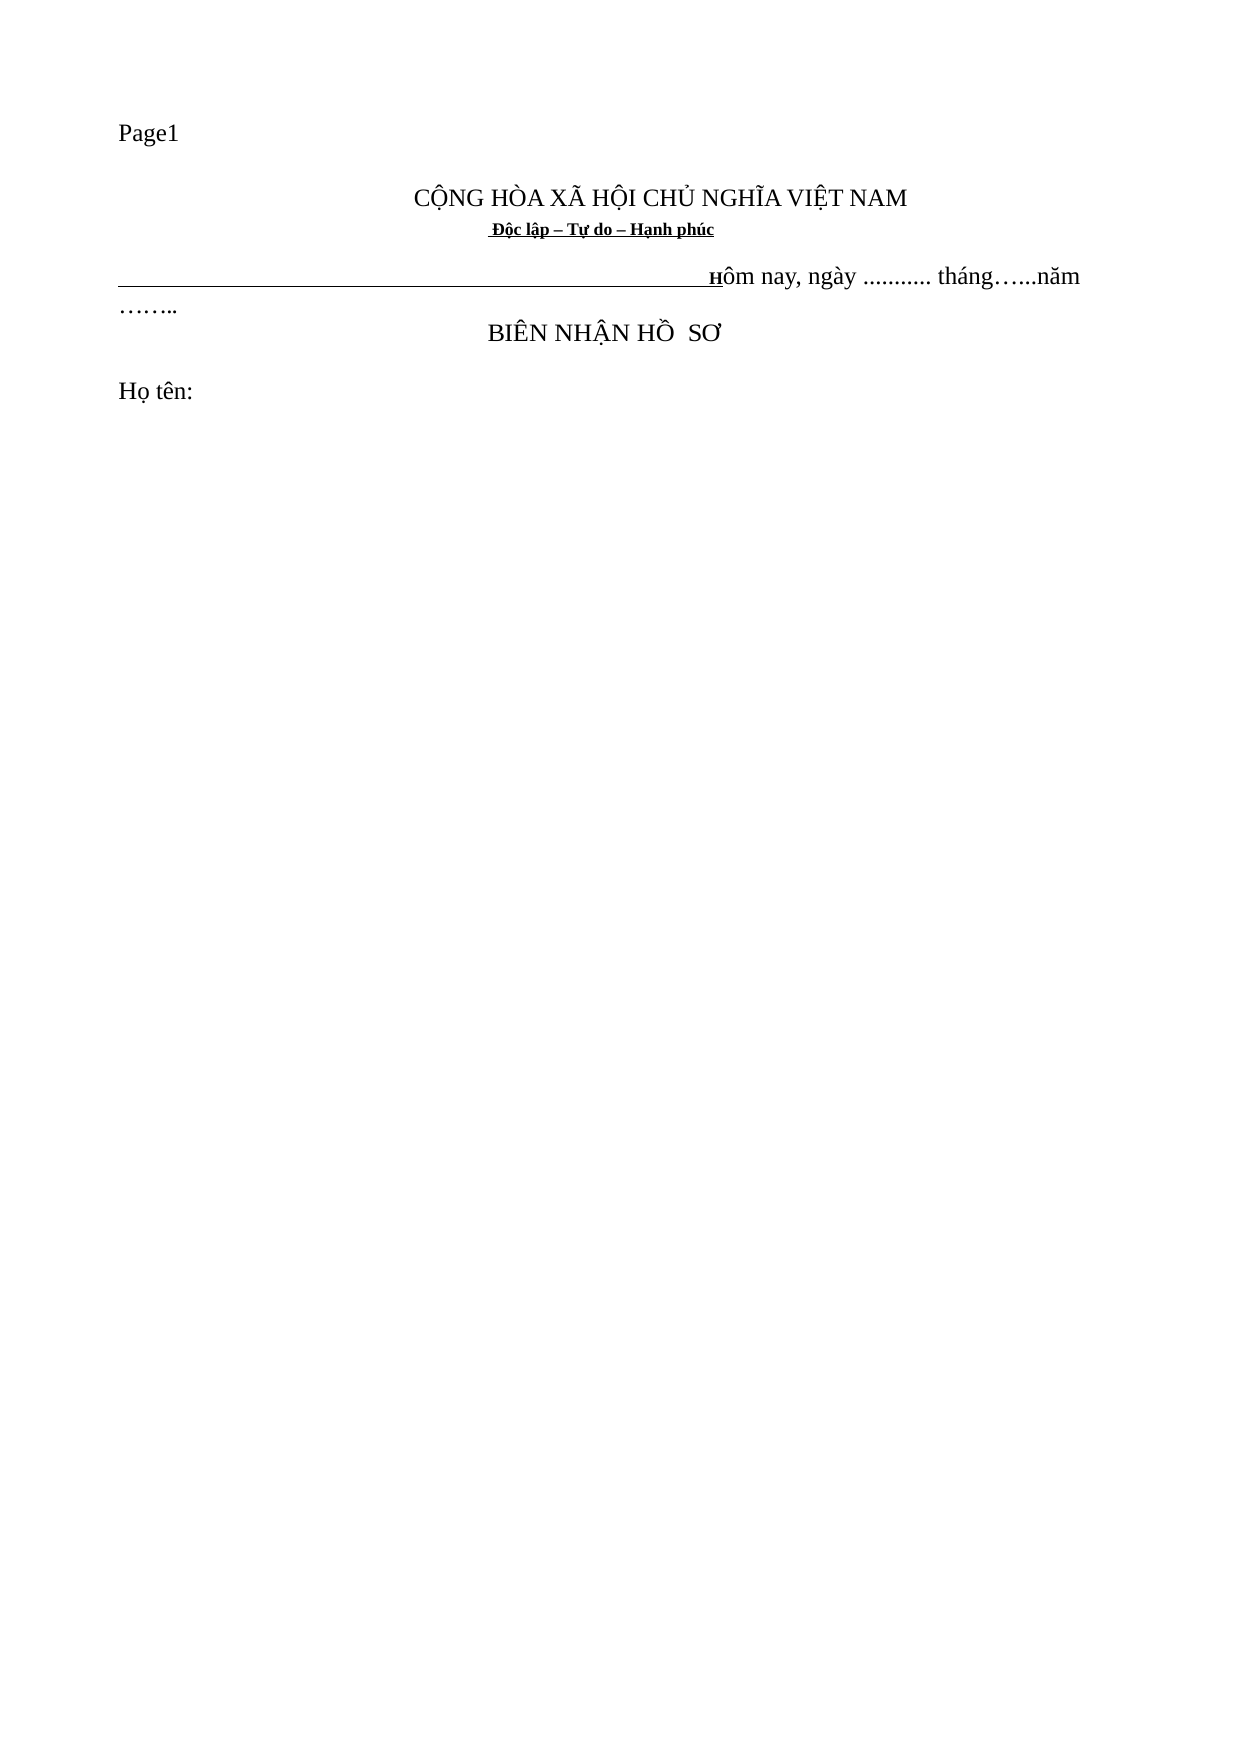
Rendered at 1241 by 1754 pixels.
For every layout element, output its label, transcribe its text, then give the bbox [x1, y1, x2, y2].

text BIÊN NHẬN HỒ SƠ [118, 318, 1122, 347]
text Họ tên:<[CUS_FULL_NAME]> [118, 376, 1122, 405]
text Độc lập – Tự do – Hạnh phúc [118, 212, 1122, 241]
text CỘNG HÒA XÃ HỘI CHỦ NGHĨA VIỆT NAM [118, 183, 1122, 212]
text Hôm nay, ngày ........... tháng…...năm …….. [118, 261, 1122, 318]
